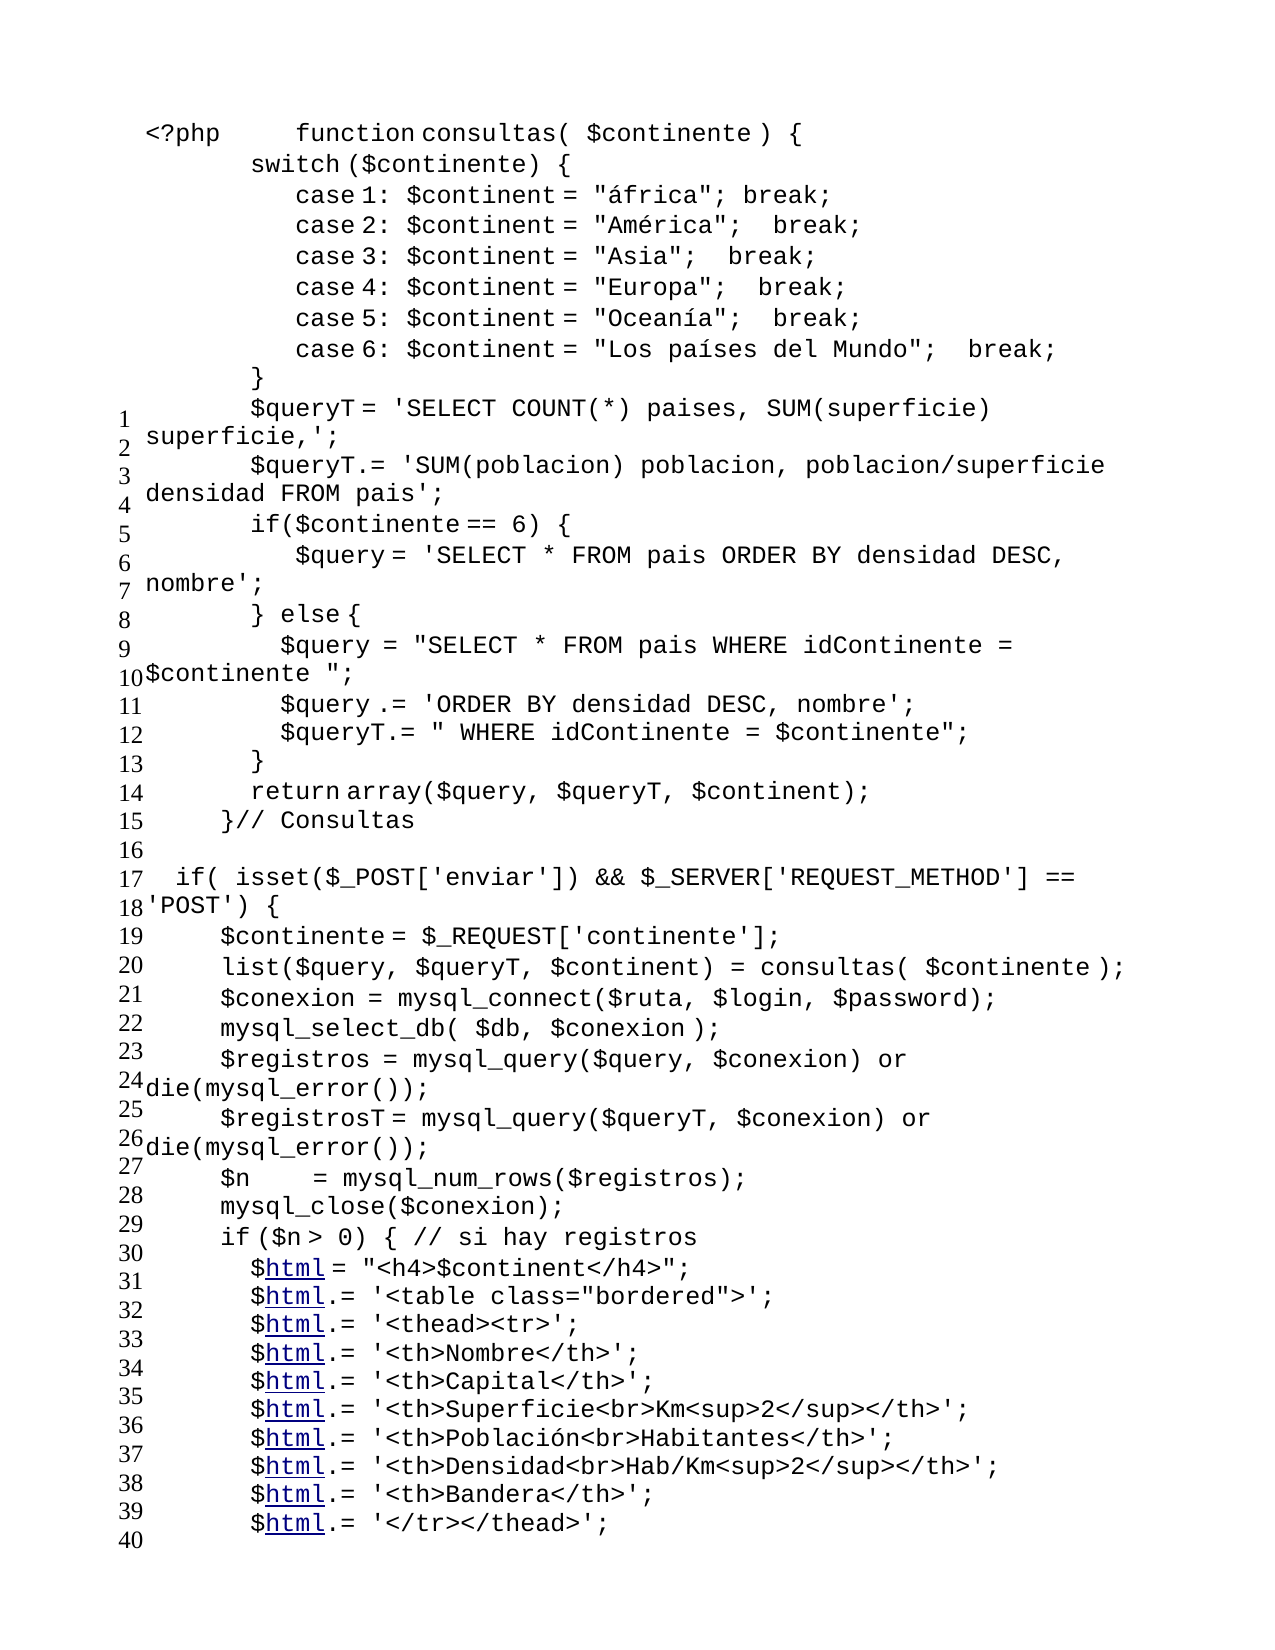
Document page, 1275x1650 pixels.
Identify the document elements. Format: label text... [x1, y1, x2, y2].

table_header 1 2 3 4 5 6 7 8 9 10 11 12 13 14 15 16 17 18 19 20 21 22 23 24 25 26 27 28 29 30 31 32 33 34 35 36 37 38 39 40 41 42 43 44 45 46 47 48 49 50 51 52 53 54 55 56 57 58 59 60 61 62 63 64 65 66 67 68 69 70 71 72 73 74 75 76 77 78 79 80 81 82 83 84 85 86 87 88 89 90 91 92 93 94 [118, 118, 145, 1532]
table_header <?php function consultas( $continente ) { switch ($continente) { case 1: $continent = "áfrica"; break; case 2: $continent = "América"; break; case 3: $continent = "Asia"; break; case 4: $continent = "Europa"; break; case 5: $continent = "Oceanía"; break; case 6: $continent = "Los países del Mundo"; break; } $queryT = 'SELECT COUNT(*) paises, SUM(superficie) superficie,'; $queryT.= 'SUM(poblacion) poblacion, poblacion/superficie densidad FROM pais'; if($continente == 6) { $query = 'SELECT * FROM pais ORDER BY densidad DESC, nombre'; } else { $query = "SELECT * FROM pais WHERE idContinente = $continente "; $query .= 'ORDER BY densidad DESC, nombre'; $queryT.= " WHERE idContinente = $continente"; } return array($query, $queryT, $continent); }// Consultas if( isset($_POST['enviar']) && $_SERVER['REQUEST_METHOD'] == 'POST') { $continente = $_REQUEST['continente']; list($query, $queryT, $continent) = consultas( $continente ); $conexion = mysql_connect($ruta, $login, $password); mysql_select_db( $db, $conexion ); $registros = mysql_query($query, $conexion) or die(mysql_error()); $registrosT = mysql_query($queryT, $conexion) or die(mysql_error()); $n = mysql_num_rows($registros); mysql_close($conexion); if ($n > 0) { // si hay registros $html = "<h4>$continent</h4>"; $html.= '<table class="bordered">'; $html.= '<thead><tr>'; $html.= '<th>Nombre</th>'; $html.= '<th>Capital</th>'; $html.= '<th>Superficie<br>Km<sup>2</sup></th>'; $html.= '<th>Población<br>Habitantes</th>'; $html.= '<th>Densidad<br>Hab/Km<sup>2</sup></th>'; $html.= '<th>Bandera</th>'; $html.= '</tr></thead>'; while ($registro = mysql_fetch_assoc($registros)) { $html.= '<tr>'; $html.= '<td>'. $registro['nombre'].'</td>'; $html.= '<td>'. $registro['capital'].'</td>'; $html.= '<td class="derecha">'.number_format($registro['superficie']).'</td>'; $html.= '<td class="derecha">'.number_format($registro['poblacion']).'</td>'; $html.= '<td >'.number_format($registro['densidad'],2,'.',',').'</td>'; $html.= "<td class='center'><p class='centrado'><img src='banderas/"; $html.= $registro['nombre'].".jpg' /></p></td></tr>"; } $html.= '</table><br>'; $html.= '<table class="bordered">'; $html.= '<thead><tr>'; $html.= '<th>Continente</th>'; $html.= '<th>Países</th>'; $html.= '<th>Superficie<br>Km<sup>2</sup></th>'; $html.= '<th>Población<br>Habitantes</th>'; $html.= '<th>Densidad<br>Hab/Km<sup>2</sup></th>'; $html.= '</tr></thead>'; $html .= '<tbody'; while ( $registro = mysql_fetch_assoc($registrosT) ) { $html .= '<tr><td>'. $continent.'</td>'; $html .= '<td class="derecha">'. $registro['paises'].'</td>'; $html .= '<td class="derecha">'. number_format($registro['superficie']).' </td>'; $html .= '<td class="derecha">'. number_format($registro['poblacion']).'</td>'; $html .= '<td >'. number_format($registro['densidad'],2,'.',',').'</td></tr>'; } $html .= '</tbody></table><br>'; $html .= '<div><a href="0311paises.php"><br>REGRESAR</a></div>'; echo $html; } } else { ?> <form id='forma' name='forma' method='post' action='0311paises.php'> <p class='centrado'><b>Selecciona el continente</b></p> <p class='centrado'> <select name='continente' id='continente'> <option value='1' selected='selected'>áfrica</option> <option value='2'>América</option> <option value='3'>Asia</option> <option value='4'>Europa</option> <option value='5'>Oceanía</option> <option value='6'>Todos los países</option> </select> </p> <div> <input type='submit' name='enviar' id='enviar' value='Enviar' /> </div> </form> <? } ?> [145, 118, 1157, 1532]
